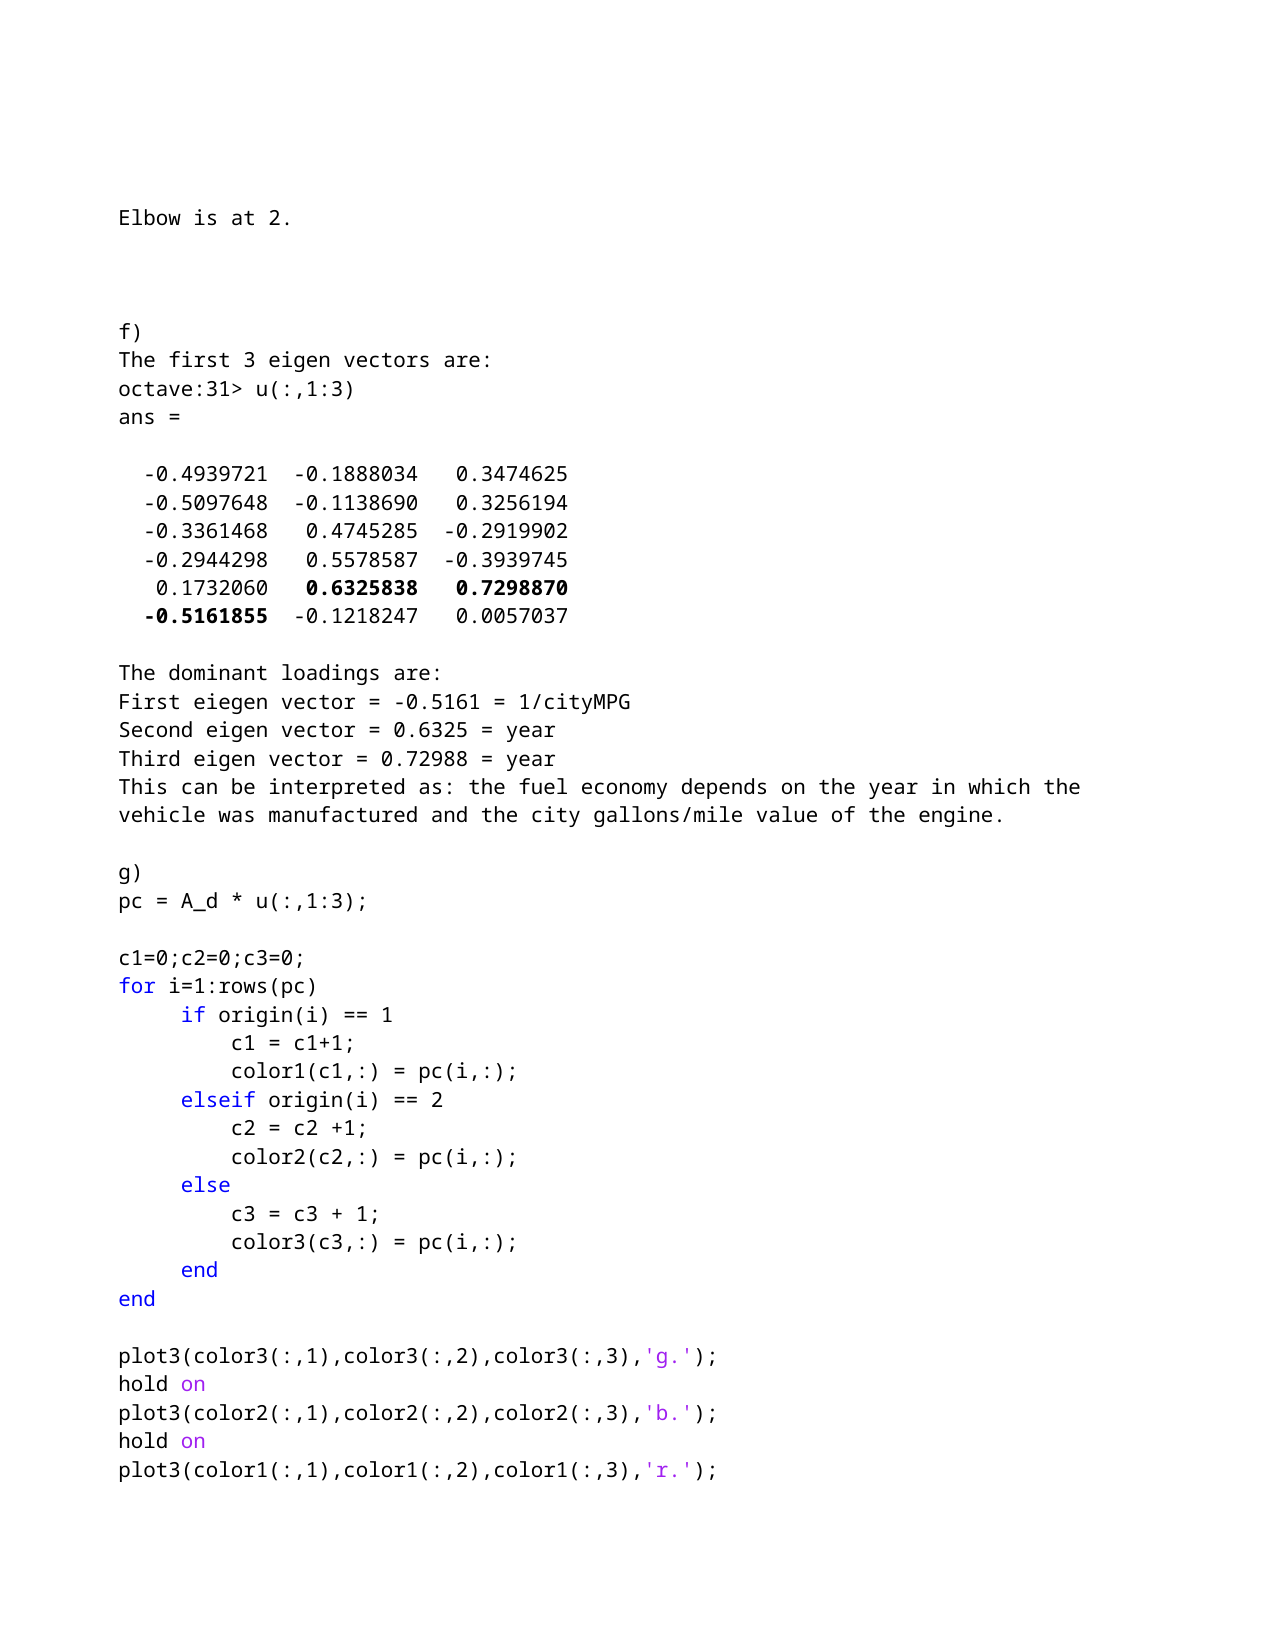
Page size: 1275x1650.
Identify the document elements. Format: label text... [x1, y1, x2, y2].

text elseif origin(i) == 2 [118, 1085, 1157, 1113]
text This can be interpreted as: the fuel economy depends on the year in which the vehicle was manufactured and the city gallons/mile value of the engine. [118, 772, 1157, 829]
text -0.5097648 -0.1138690 0.3256194 [118, 488, 1157, 516]
text hold on [118, 1426, 1157, 1455]
text f) [118, 317, 1157, 346]
text -0.2944298 0.5578587 -0.3939745 [118, 545, 1157, 573]
text -0.5161855 -0.1218247 0.0057037 [118, 602, 1157, 630]
text c1=0;c2=0;c3=0; [118, 943, 1157, 971]
text plot3(color1(:,1),color1(:,2),color1(:,3),'r.'); [118, 1455, 1157, 1483]
text octave:31> u(:,1:3) [118, 374, 1157, 402]
text for i=1:rows(pc) [118, 971, 1157, 1000]
text The dominant loadings are: [118, 658, 1157, 687]
text First eiegen vector = -0.5161 = 1/cityMPG [118, 687, 1157, 715]
text hold on [118, 1369, 1157, 1398]
text color1(c1,:) = pc(i,:); [118, 1057, 1157, 1085]
text ans = [118, 402, 1157, 431]
text Elbow is at 2. [118, 203, 1157, 232]
text if origin(i) == 1 [118, 1000, 1157, 1028]
text color3(c3,:) = pc(i,:); [118, 1227, 1157, 1256]
text The first 3 eigen vectors are: [118, 346, 1157, 374]
text color2(c2,:) = pc(i,:); [118, 1142, 1157, 1170]
text Second eigen vector = 0.6325 = year [118, 715, 1157, 744]
text 0.1732060 0.6325838 0.7298870 [118, 573, 1157, 602]
text Third eigen vector = 0.72988 = year [118, 744, 1157, 772]
text c1 = c1+1; [118, 1028, 1157, 1057]
text end [118, 1256, 1157, 1284]
text g) [118, 857, 1157, 886]
text -0.4939721 -0.1888034 0.3474625 [118, 459, 1157, 488]
text end [118, 1284, 1157, 1312]
text pc = A_d * u(:,1:3); [118, 886, 1157, 914]
text c3 = c3 + 1; [118, 1199, 1157, 1227]
text else [118, 1170, 1157, 1199]
text -0.3361468 0.4745285 -0.2919902 [118, 516, 1157, 545]
text plot3(color2(:,1),color2(:,2),color2(:,3),'b.'); [118, 1398, 1157, 1426]
text plot3(color3(:,1),color3(:,2),color3(:,3),'g.'); [118, 1341, 1157, 1369]
text c2 = c2 +1; [118, 1113, 1157, 1142]
